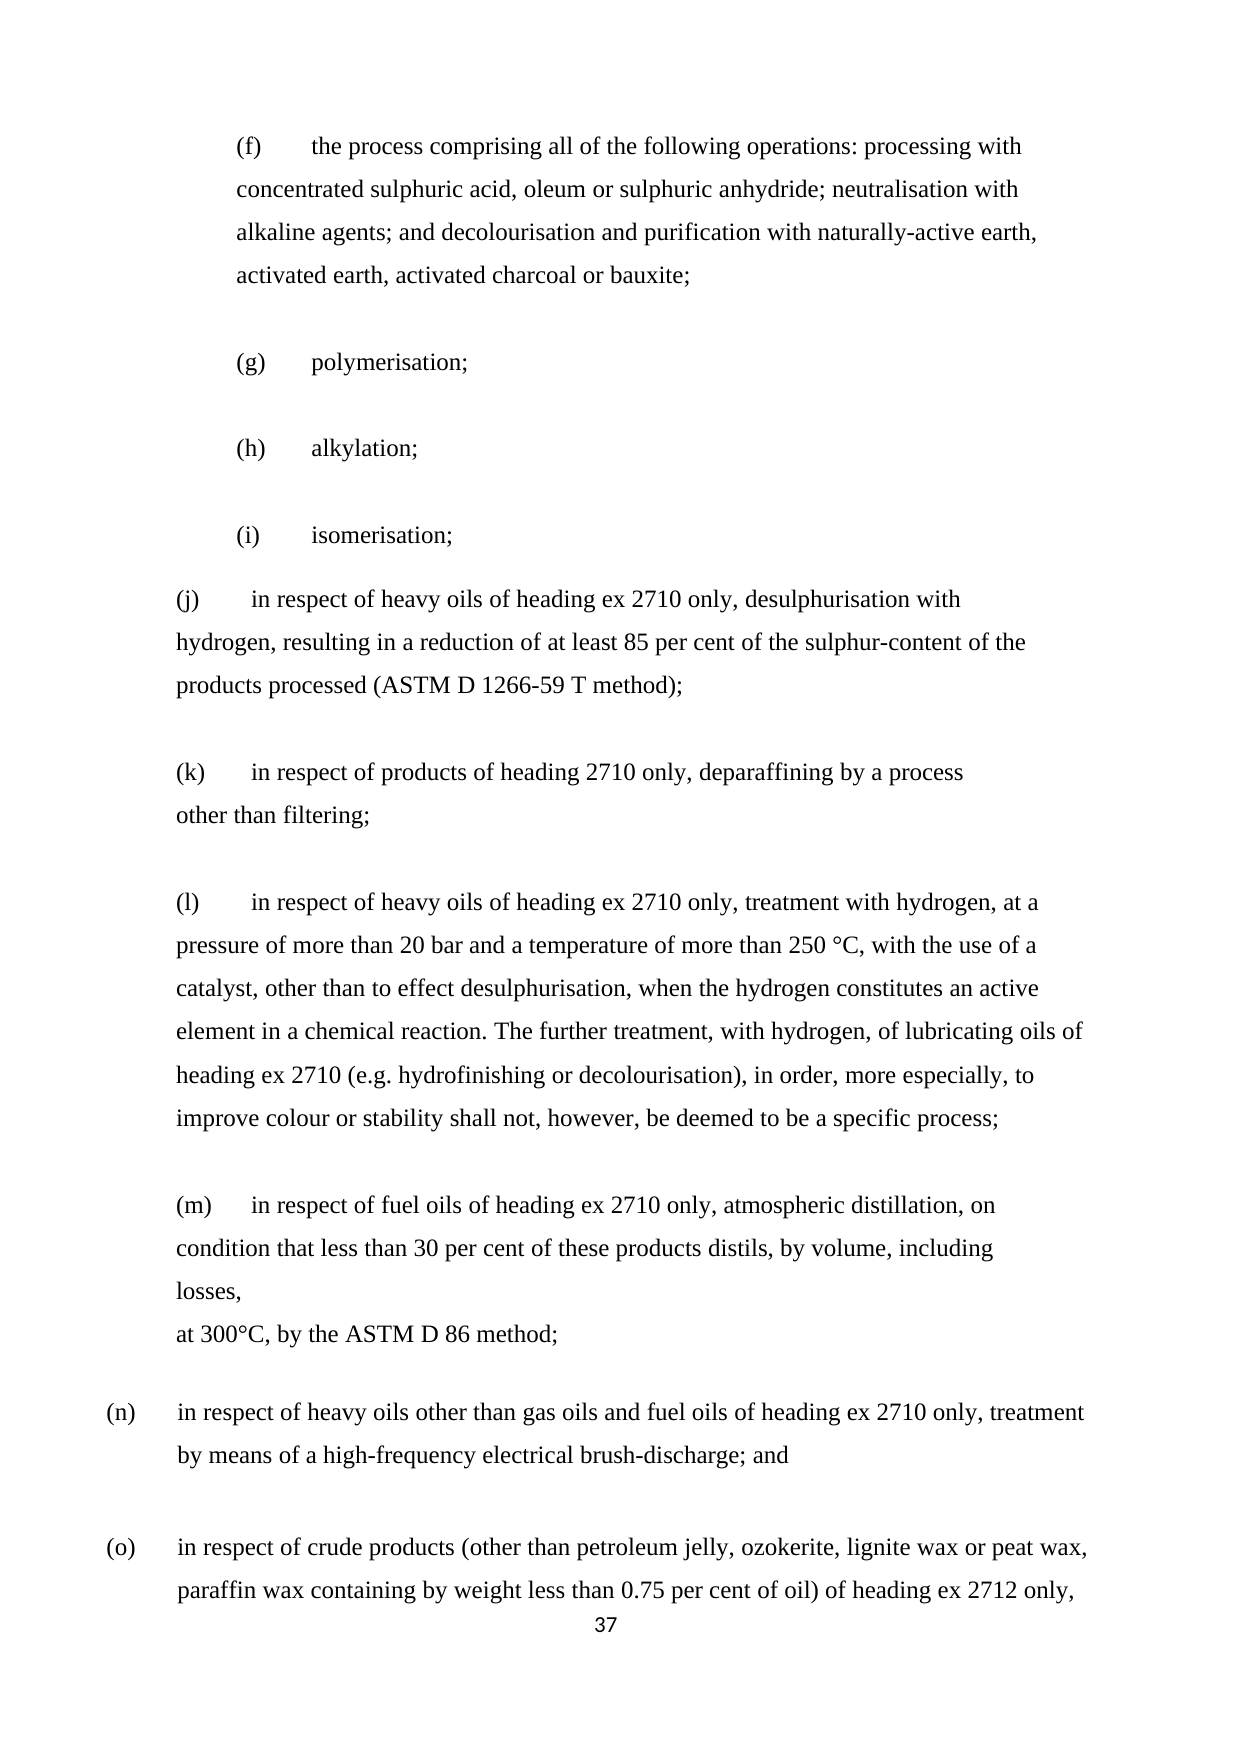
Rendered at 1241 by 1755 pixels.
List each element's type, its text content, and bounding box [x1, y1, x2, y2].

text heading ex 2710 (e.g. hydrofinishing or decolourisation), in order, more especially, to improve colour or stability shall not, however, be deemed to be a specific process; [176, 1060, 1066, 1132]
list isomerisation; [236, 520, 1105, 548]
list in respect of fuel oils of heading ex 2710 only, atmospheric distillation, on condition that less than 30 per cent of these products distils, by volume, including losses, [176, 1190, 1053, 1305]
list the process comprising all of the following operations: processing with concentrated sulphuric acid, oleum or sulphuric anhydride; neutralisation with alkaline agents; and decolourisation and purification with naturally-active earth, activated earth, activated charcoal or bauxite; [236, 131, 1067, 289]
list polymerisation; [236, 347, 1105, 376]
list in respect of products of heading 2710 only, deparaffining by a process other than filtering; [176, 757, 977, 829]
list in respect of heavy oils of heading ex 2710 only, treatment with hydrogen, at a pressure of more than 20 bar and a temperature of more than 250 °C, with the use of a catalyst, other than to effect desulphurisation, when the hydrogen constitutes an active element in a chemical reaction. The further treatment, with hydrogen, of lubricating oils of [176, 887, 1093, 1045]
text (n) in respect of heavy oils other than gas oils and fuel oils of heading ex 2710 only, treatment by means of a high-frequency electrical brush-discharge; and [106, 1397, 1105, 1469]
list in respect of heavy oils of heading ex 2710 only, desulphurisation with hydrogen, resulting in a reduction of at least 85 per cent of the sulphur-content of the products processed (ASTM D 1266-59 T method); [176, 584, 1043, 699]
list alkylation; [236, 433, 1105, 462]
text at 300°C, by the ASTM D 86 method; [176, 1319, 1105, 1348]
text (o) in respect of crude products (other than petroleum jelly, ozokerite, lignite wax or peat wax, paraffin wax containing by weight less than 0.75 per cent of oil) of heading ex 2712 only, [106, 1532, 1105, 1604]
